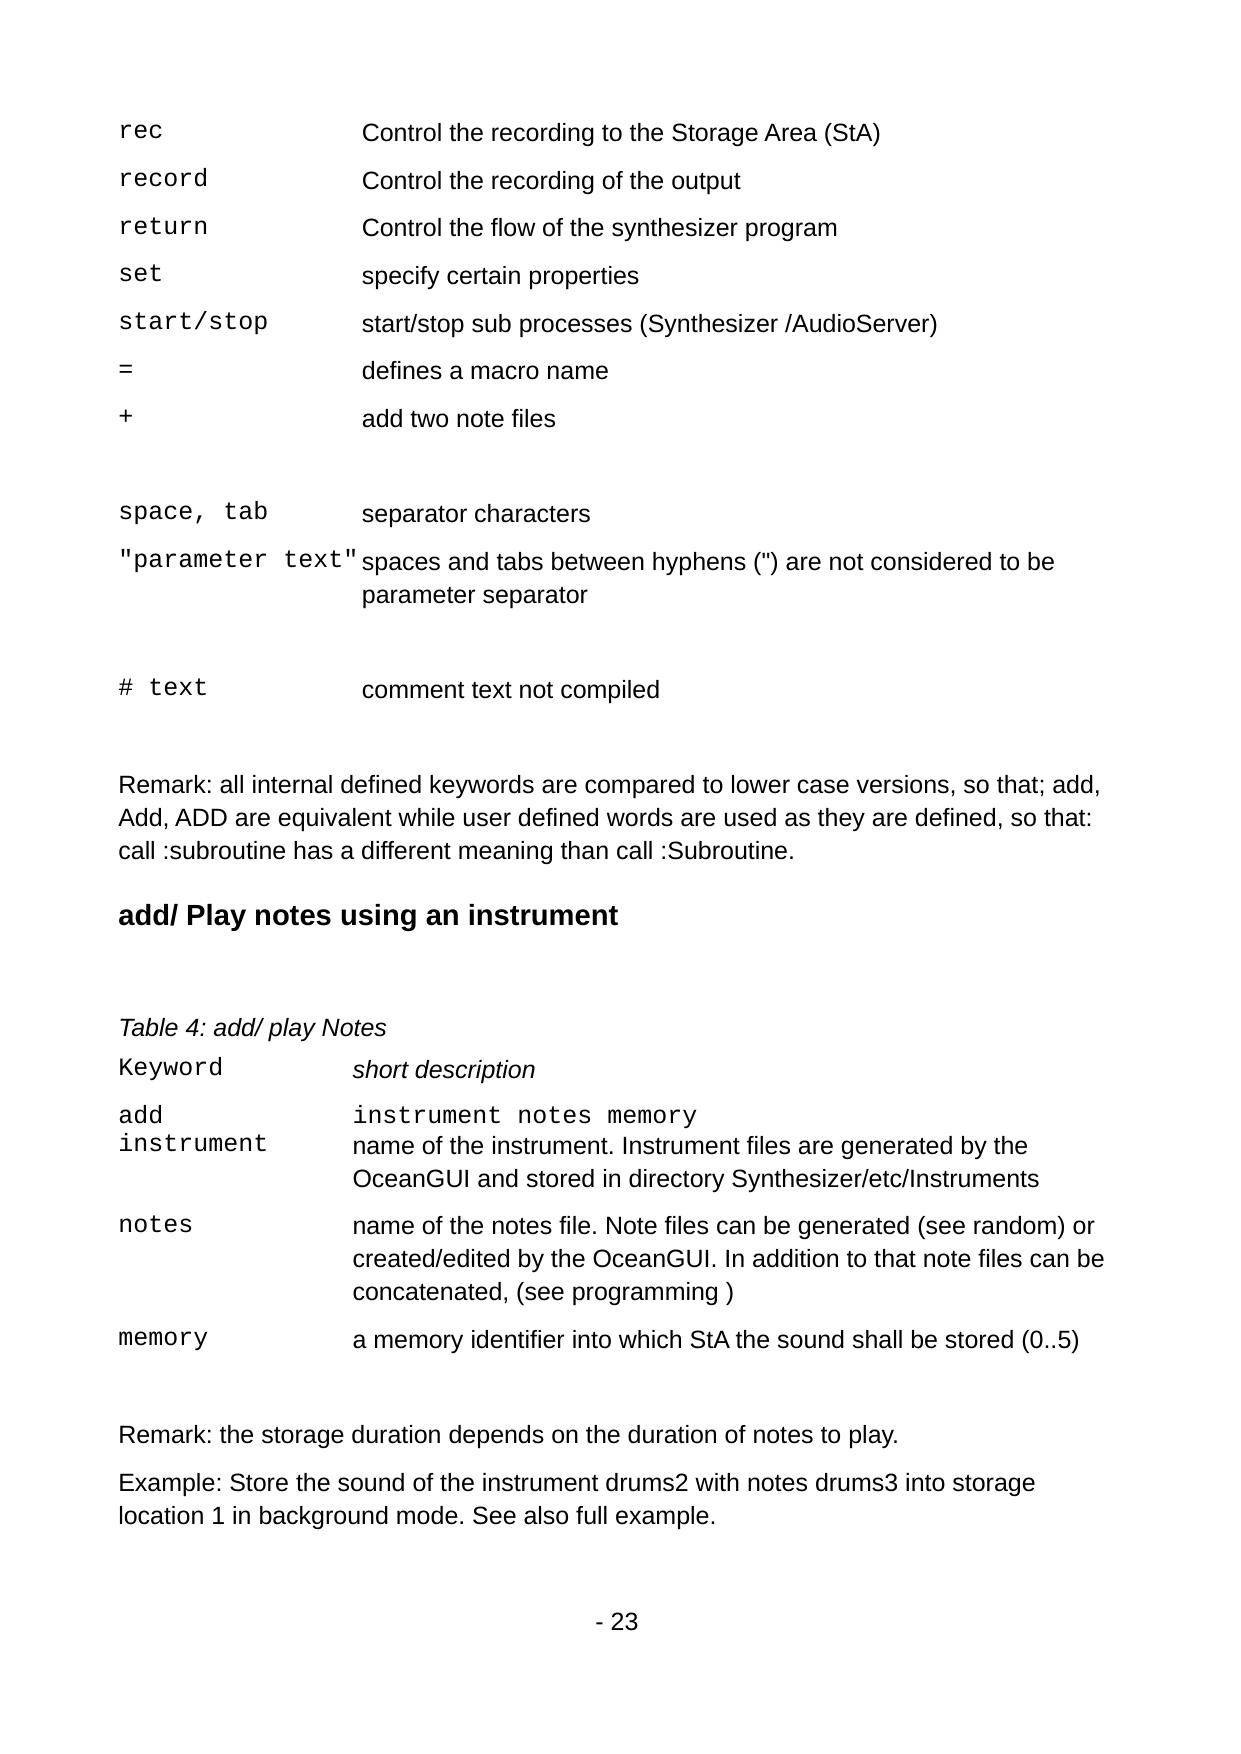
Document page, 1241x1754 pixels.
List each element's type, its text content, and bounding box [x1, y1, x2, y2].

table_cell Control the recording to the Storage Area (StA) [362, 118, 1122, 166]
table_cell add two note files [362, 404, 1122, 451]
table_cell [118, 451, 362, 499]
table_cell start/stop sub processes (Synthesizer /AudioServer) [362, 309, 1122, 356]
table_header short description [352, 1055, 1122, 1102]
subtitle add/ Play notes using an instrument [118, 898, 1122, 932]
table_cell instrument [118, 1131, 352, 1211]
table_cell [362, 627, 1122, 675]
table_cell + [118, 404, 362, 451]
table_cell # text [118, 675, 362, 722]
table_cell instrument notes memory [352, 1102, 1122, 1131]
table_cell = [118, 356, 362, 404]
table_cell a memory identifier into which StA the sound shall be stored (0..5) [352, 1325, 1122, 1372]
table_cell Control the recording of the output [362, 166, 1122, 213]
text Table 4: add/ play Notes [118, 1013, 1122, 1042]
table_cell add [118, 1102, 352, 1131]
table_cell "parameter text" [118, 547, 362, 627]
table_cell start/stop [118, 309, 362, 356]
table_cell notes [118, 1211, 352, 1325]
table_cell Control the flow of the synthesizer program [362, 213, 1122, 261]
table_header Keyword [118, 1055, 352, 1102]
table_cell separator characters [362, 499, 1122, 547]
table_cell space, tab [118, 499, 362, 547]
table_cell record [118, 166, 362, 213]
table_cell name of the notes file. Note files can be generated (see random) or created/edited by the OceanGUI. In addition to that note files can be concatenated, (see programming ) [352, 1211, 1122, 1325]
table_cell defines a macro name [362, 356, 1122, 404]
table_cell memory [118, 1325, 352, 1372]
text Remark: the storage duration depends on the duration of notes to play. [118, 1420, 1122, 1449]
text Remark: all internal defined keywords are compared to lower case versions, so that; add, Add, ADD are equivalent while user defined words are used as they are defined, so that: call :subroutine has a different meaning than call :Subroutine. [118, 770, 1122, 865]
table_cell name of the instrument. Instrument files are generated by the OceanGUI and stored in directory Synthesizer/etc/Instruments [352, 1131, 1122, 1211]
table_cell comment text not compiled [362, 675, 1122, 722]
table_cell specify certain properties [362, 261, 1122, 308]
text Example: Store the sound of the instrument drums2 with notes drums3 into storage location 1 in background mode. See also full example. [118, 1468, 1122, 1529]
table_cell set [118, 261, 362, 308]
table_cell spaces and tabs between hyphens (") are not considered to be parameter separator [362, 547, 1122, 627]
table_cell return [118, 213, 362, 261]
table_cell [362, 451, 1122, 499]
table_cell [118, 627, 362, 675]
table_cell rec [118, 118, 362, 166]
